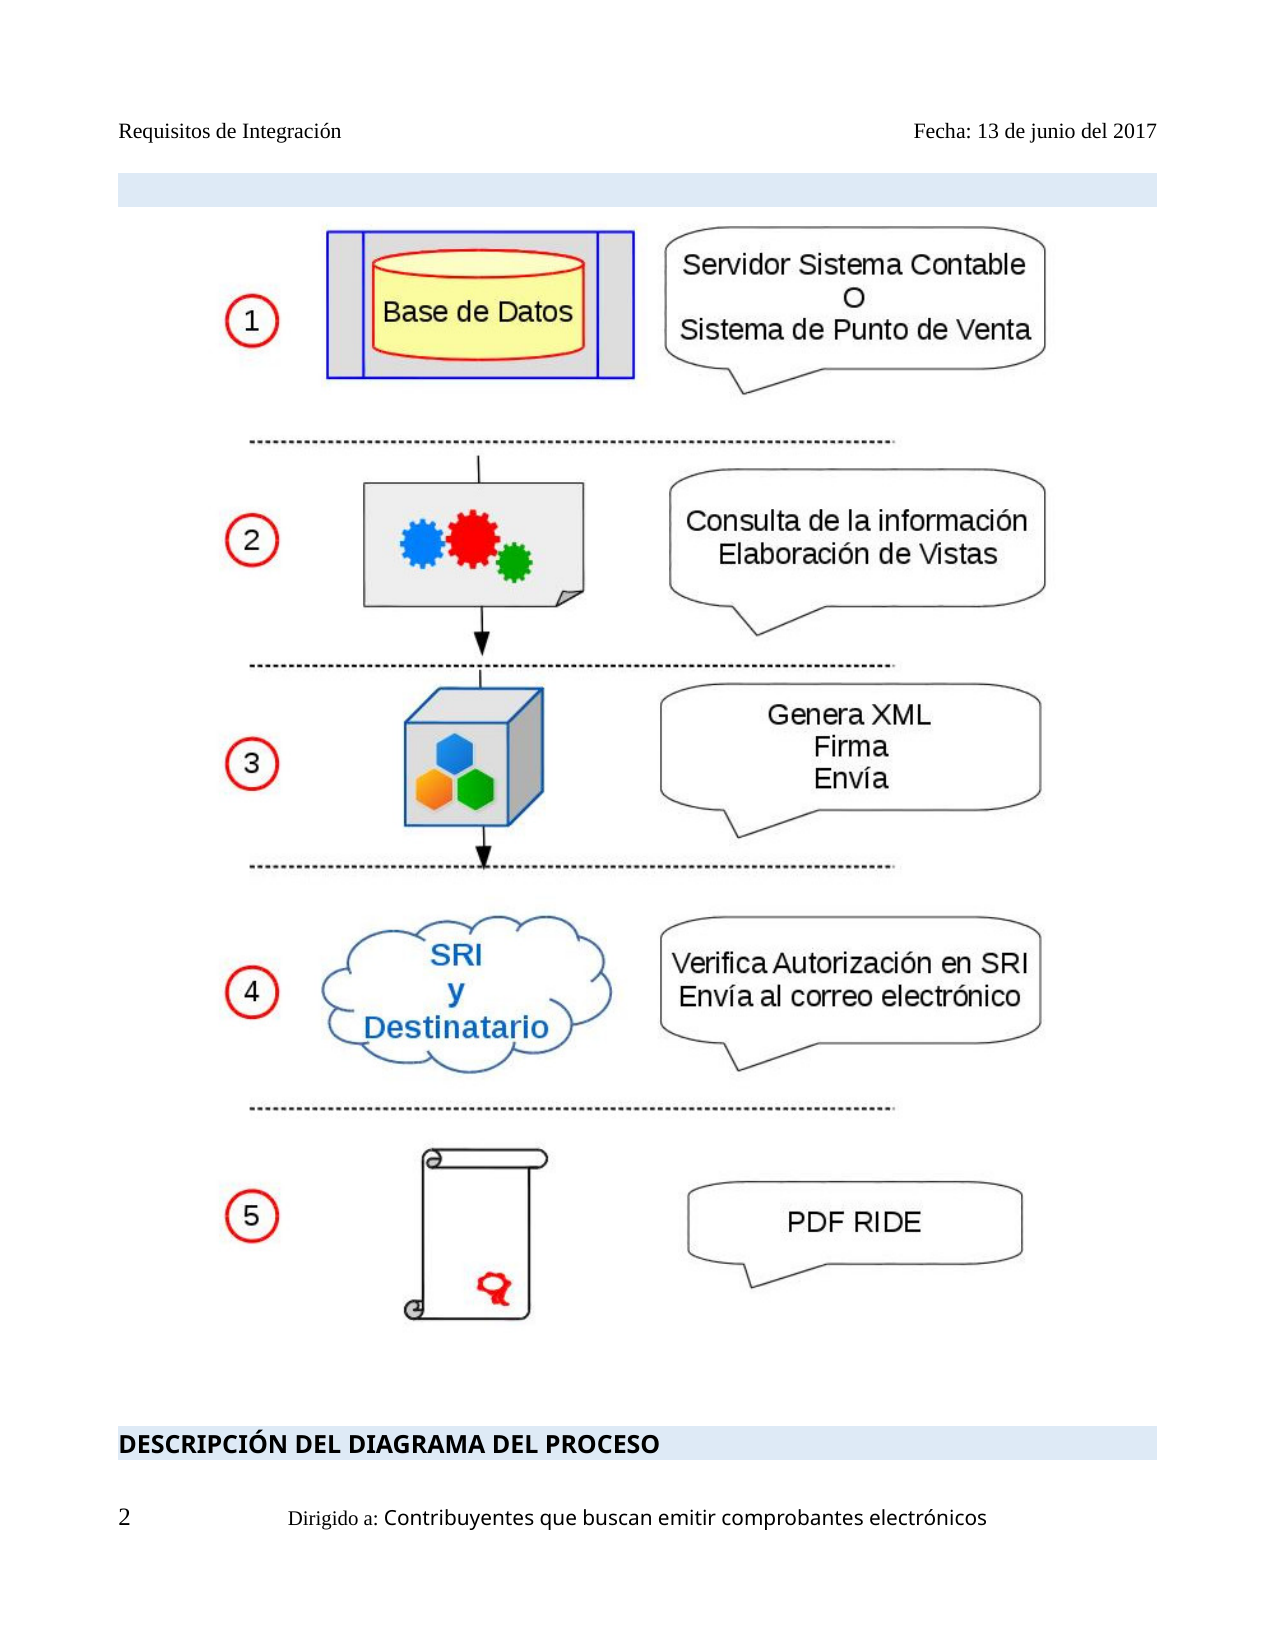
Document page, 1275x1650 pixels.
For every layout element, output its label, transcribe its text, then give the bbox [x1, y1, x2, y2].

picture [158, 212, 1117, 1343]
text DESCRIPCIÓN DEL DIAGRAMA DEL PROCESO [118, 1426, 1157, 1460]
